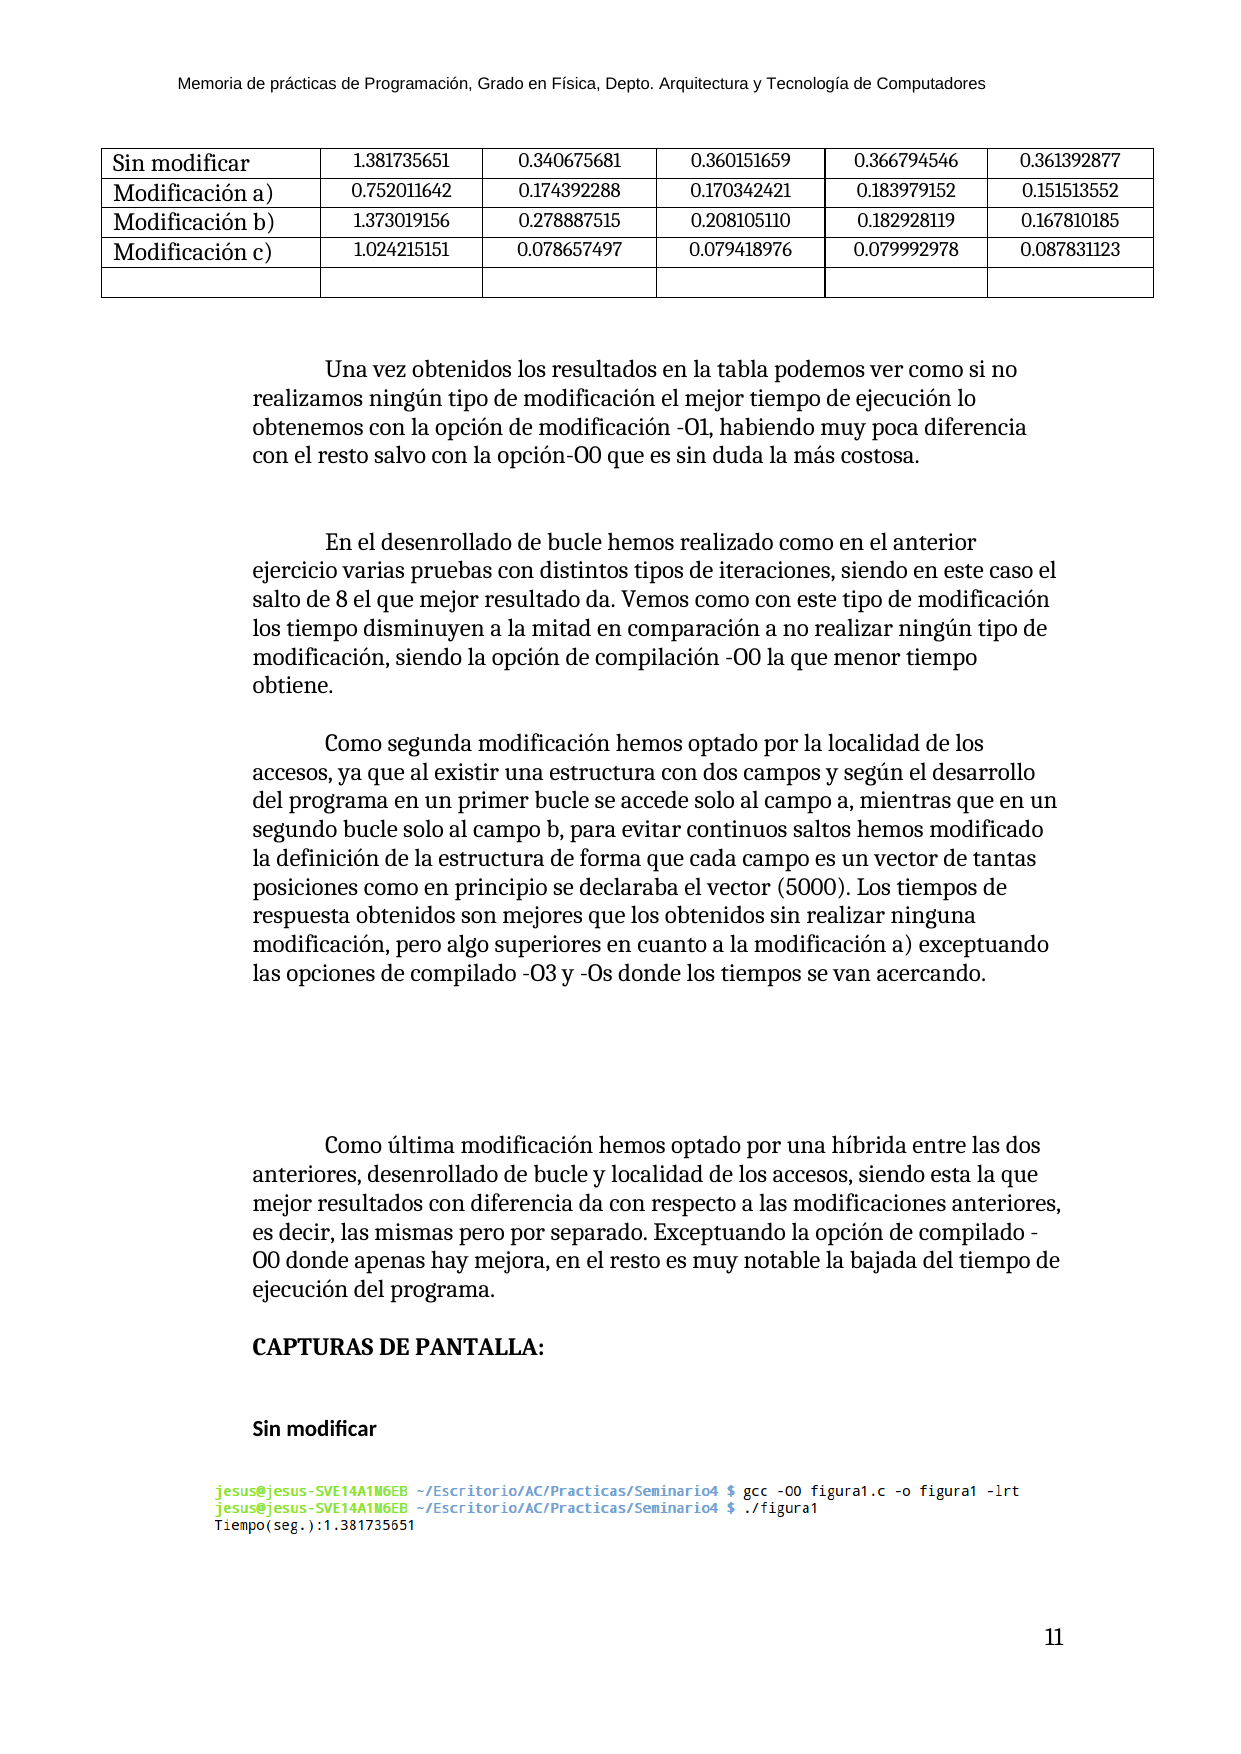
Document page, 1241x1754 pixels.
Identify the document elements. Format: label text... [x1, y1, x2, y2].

table_cell 1.024215151 [321, 238, 482, 267]
table_cell [826, 268, 987, 297]
table_cell 0.366794546 [826, 149, 987, 177]
table_cell 0.174392288 [483, 179, 656, 207]
text Una vez obtenidos los resultados en la tabla podemos ver como si no realizamos ningún tipo de modificación el mejor tiempo de ejecución lo obtenemos con la opción de modificación -O1, habiendo muy poca diferencia con el resto salvo con la opción-O0 que es sin duda la más costosa. [252, 355, 1063, 470]
table_cell 0.208105110 [657, 208, 824, 237]
table_cell 0.079992978 [826, 238, 987, 267]
table_cell [102, 268, 320, 297]
table_cell 0.361392877 [988, 149, 1153, 177]
table_cell 0.170342421 [657, 179, 824, 207]
text CAPTURAS DE PANTALLA: [252, 1333, 1063, 1361]
table_cell 0.078657497 [483, 238, 656, 267]
table_cell 0.079418976 [657, 238, 824, 267]
table_cell 0.340675681 [483, 149, 656, 177]
text Como última modificación hemos optado por una híbrida entre las dos anteriores, desenrollado de bucle y localidad de los accesos, siendo esta la que mejor resultados con diferencia da con respecto a las modificaciones anteriores, es decir, las mismas pero por separado. Exceptuando la opción de compilado -O0 donde apenas hay mejora, en el resto es muy notable la bajada del tiempo de ejecución del programa. [252, 1131, 1063, 1304]
table_cell Modificación a) [102, 179, 320, 207]
table_cell 0.151513552 [988, 179, 1153, 207]
table_cell Sin modificar [102, 149, 320, 177]
table_cell Modificación c) [102, 238, 320, 267]
table_cell 0.167810185 [988, 208, 1153, 237]
table_cell [321, 268, 482, 297]
table_cell 0.183979152 [826, 179, 987, 207]
table_cell 0.278887515 [483, 208, 656, 237]
text Como segunda modificación hemos optado por la localidad de los accesos, ya que al existir una estructura con dos campos y según el desarrollo del programa en un primer bucle se accede solo al campo a, mientras que en un segundo bucle solo al campo b, para evitar continuos saltos hemos modificado la definición de la estructura de forma que cada campo es un vector de tantas posiciones como en principio se declaraba el vector (5000). Los tiempos de respuesta obtenidos son mejores que los obtenidos sin realizar ninguna modificación, pero algo superiores en cuanto a la modificación a) exceptuando las opciones de compilado -O3 y -Os donde los tiempos se van acercando. [252, 729, 1063, 988]
table_cell [988, 268, 1153, 297]
table_cell 0.360151659 [657, 149, 824, 177]
picture [214, 1482, 1026, 1538]
text En el desenrollado de bucle hemos realizado como en el anterior ejercicio varias pruebas con distintos tipos de iteraciones, siendo en este caso el salto de 8 el que mejor resultado da. Vemos como con este tipo de modificación los tiempo disminuyen a la mitad en comparación a no realizar ningún tipo de modificación, siendo la opción de compilación -O0 la que menor tiempo obtiene. [252, 528, 1063, 700]
table_cell 0.752011642 [321, 179, 482, 207]
table_cell 0.087831123 [988, 238, 1153, 267]
table_cell 0.182928119 [826, 208, 987, 237]
table_cell [483, 268, 656, 297]
table_cell 1.373019156 [321, 208, 482, 237]
table_cell Modificación b) [102, 208, 320, 237]
table_cell [657, 268, 824, 297]
list Sin modificar [252, 1414, 1063, 1442]
table_cell 1.381735651 [321, 149, 482, 177]
